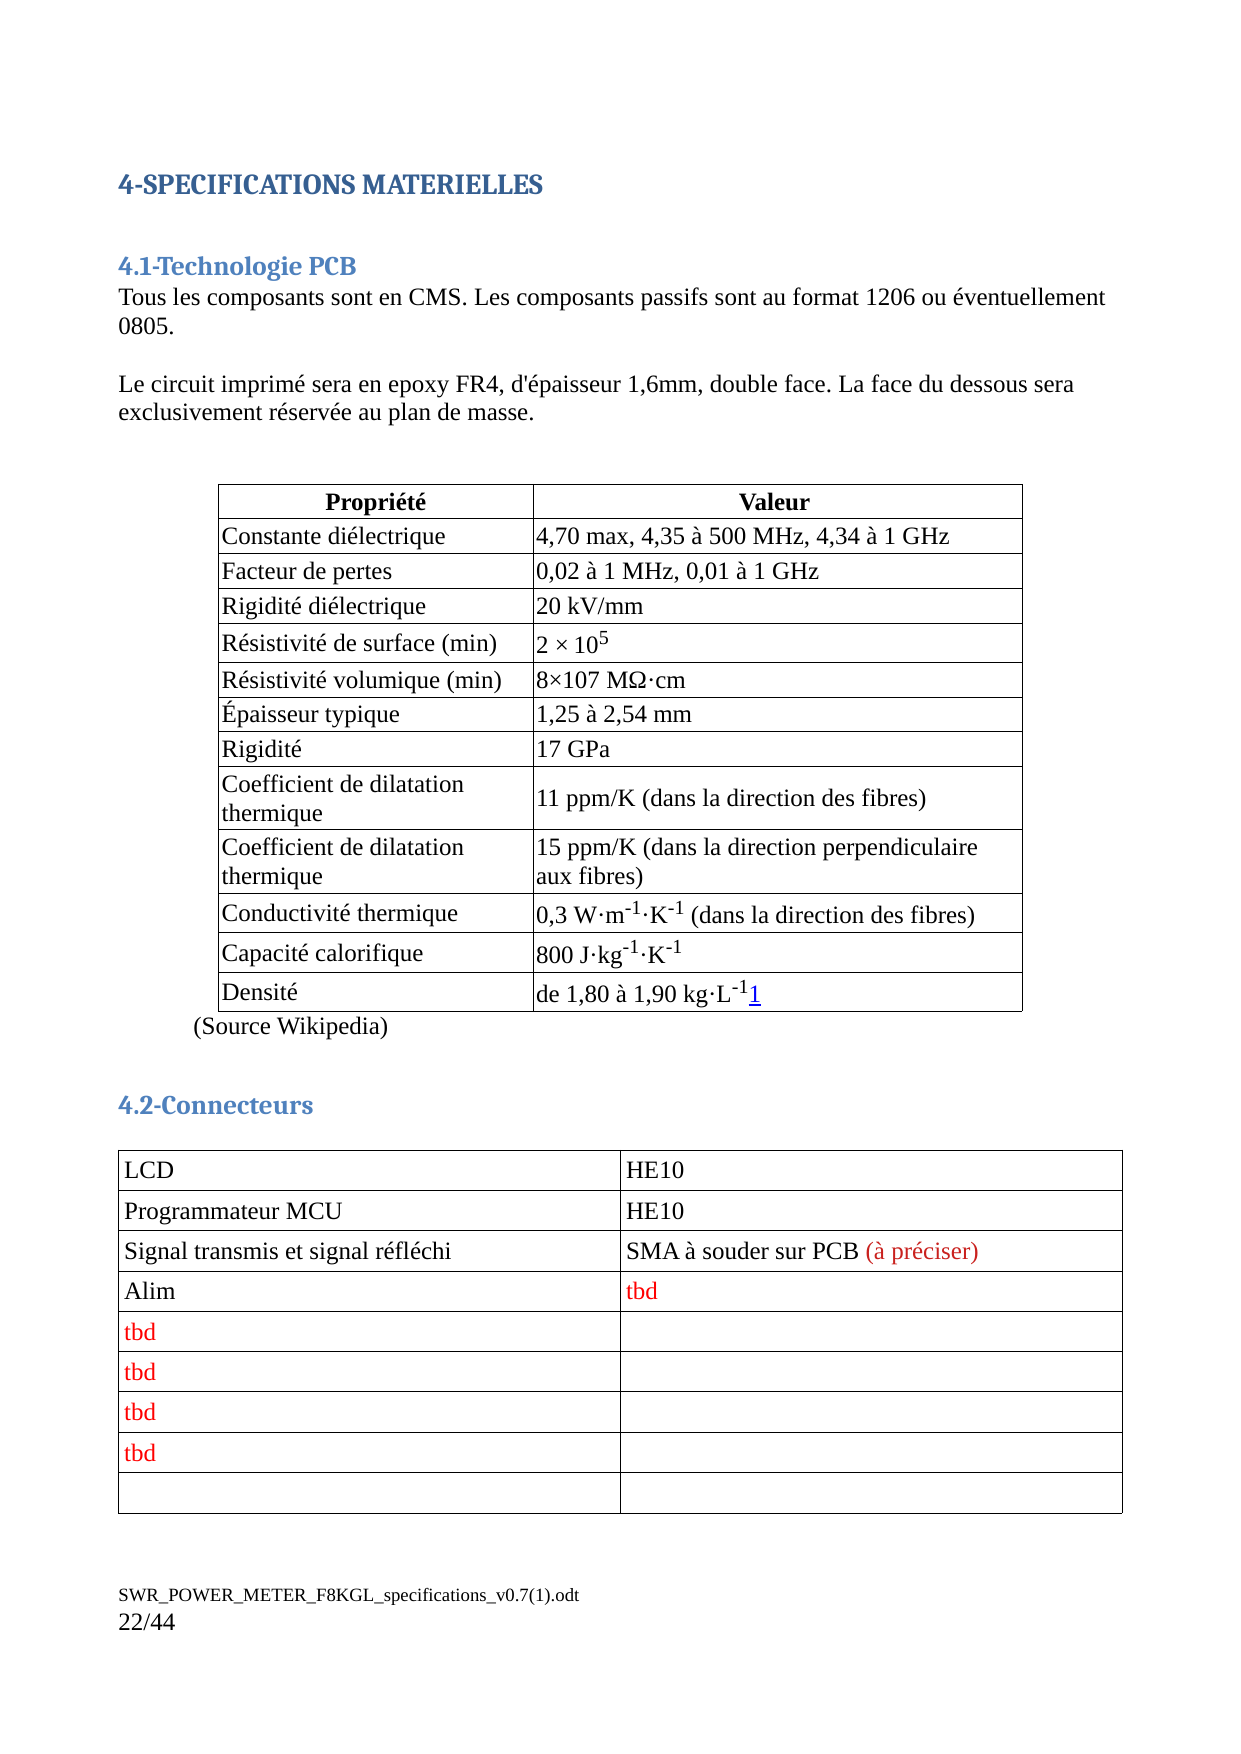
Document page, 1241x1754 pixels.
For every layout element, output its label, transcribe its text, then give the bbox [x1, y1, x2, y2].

table_cell de 1,80 à 1,90 kg·L-11 [534, 973, 1022, 1011]
table_cell Rigidité [219, 732, 533, 766]
table_cell 8×107 MΩ·cm [534, 663, 1022, 697]
table_cell Facteur de pertes [219, 554, 533, 588]
table_cell 2 × 105 [534, 624, 1022, 662]
table_cell Conductivité thermique [219, 894, 533, 932]
table_cell Constante diélectrique [219, 519, 533, 553]
table_cell 11 ppm/K (dans la direction des fibres) [534, 767, 1022, 829]
table_cell Densité [219, 973, 533, 1011]
table_cell [621, 1392, 1122, 1432]
table_cell SMA à souder sur PCB (à préciser) [621, 1231, 1122, 1271]
table_cell [621, 1473, 1122, 1512]
table_cell Résistivité volumique (min) [219, 663, 533, 697]
table_cell 17 GPa [534, 732, 1022, 766]
table_cell tbd [119, 1392, 620, 1432]
table_cell 1,25 à 2,54 mm [534, 698, 1022, 731]
table_cell Alim [119, 1272, 620, 1311]
table_header Valeur [534, 485, 1022, 518]
table_cell Coefficient de dilatation thermique [219, 767, 533, 829]
text (Source Wikipedia) [118, 1011, 1122, 1040]
text Le circuit imprimé sera en epoxy FR4, d'épaisseur 1,6mm, double face. La face du dessous sera exclusivement réservée au plan de masse. [118, 369, 1122, 426]
subtitle 4.2-Connecteurs [118, 1090, 1122, 1121]
table_cell [621, 1433, 1122, 1472]
table_cell Résistivité de surface (min) [219, 624, 533, 662]
text Tous les composants sont en CMS. Les composants passifs sont au format 1206 ou éventuellement 0805. [118, 282, 1122, 340]
table_cell tbd [621, 1272, 1122, 1311]
table_cell tbd [119, 1433, 620, 1472]
table_cell 0,3 W·m-1·K-1 (dans la direction des fibres) [534, 894, 1022, 932]
table_cell 20 kV/mm [534, 589, 1022, 622]
table_cell Programmateur MCU [119, 1191, 620, 1230]
table_cell tbd [119, 1352, 620, 1391]
table_cell Signal transmis et signal réfléchi [119, 1231, 620, 1271]
table_cell [119, 1473, 620, 1512]
table_cell [621, 1352, 1122, 1391]
subtitle 4.1-Technologie PCB [118, 251, 1122, 282]
table_cell HE10 [621, 1191, 1122, 1230]
table_cell tbd [119, 1312, 620, 1351]
table_cell Rigidité diélectrique [219, 589, 533, 622]
table_cell [621, 1312, 1122, 1351]
subtitle 4-SPECIFICATIONS MATERIELLES [118, 168, 1122, 202]
table_header Propriété [219, 485, 533, 518]
table_cell Capacité calorifique [219, 933, 533, 972]
table_cell 4,70 max, 4,35 à 500 MHz, 4,34 à 1 GHz [534, 519, 1022, 553]
table_header HE10 [621, 1151, 1122, 1190]
table_header LCD [119, 1151, 620, 1190]
table_cell 800 J·kg-1·K-1 [534, 933, 1022, 972]
table_cell 0,02 à 1 MHz, 0,01 à 1 GHz [534, 554, 1022, 588]
table_cell 15 ppm/K (dans la direction perpendiculaire aux fibres) [534, 830, 1022, 893]
table_cell Épaisseur typique [219, 698, 533, 731]
table_cell Coefficient de dilatation thermique [219, 830, 533, 893]
